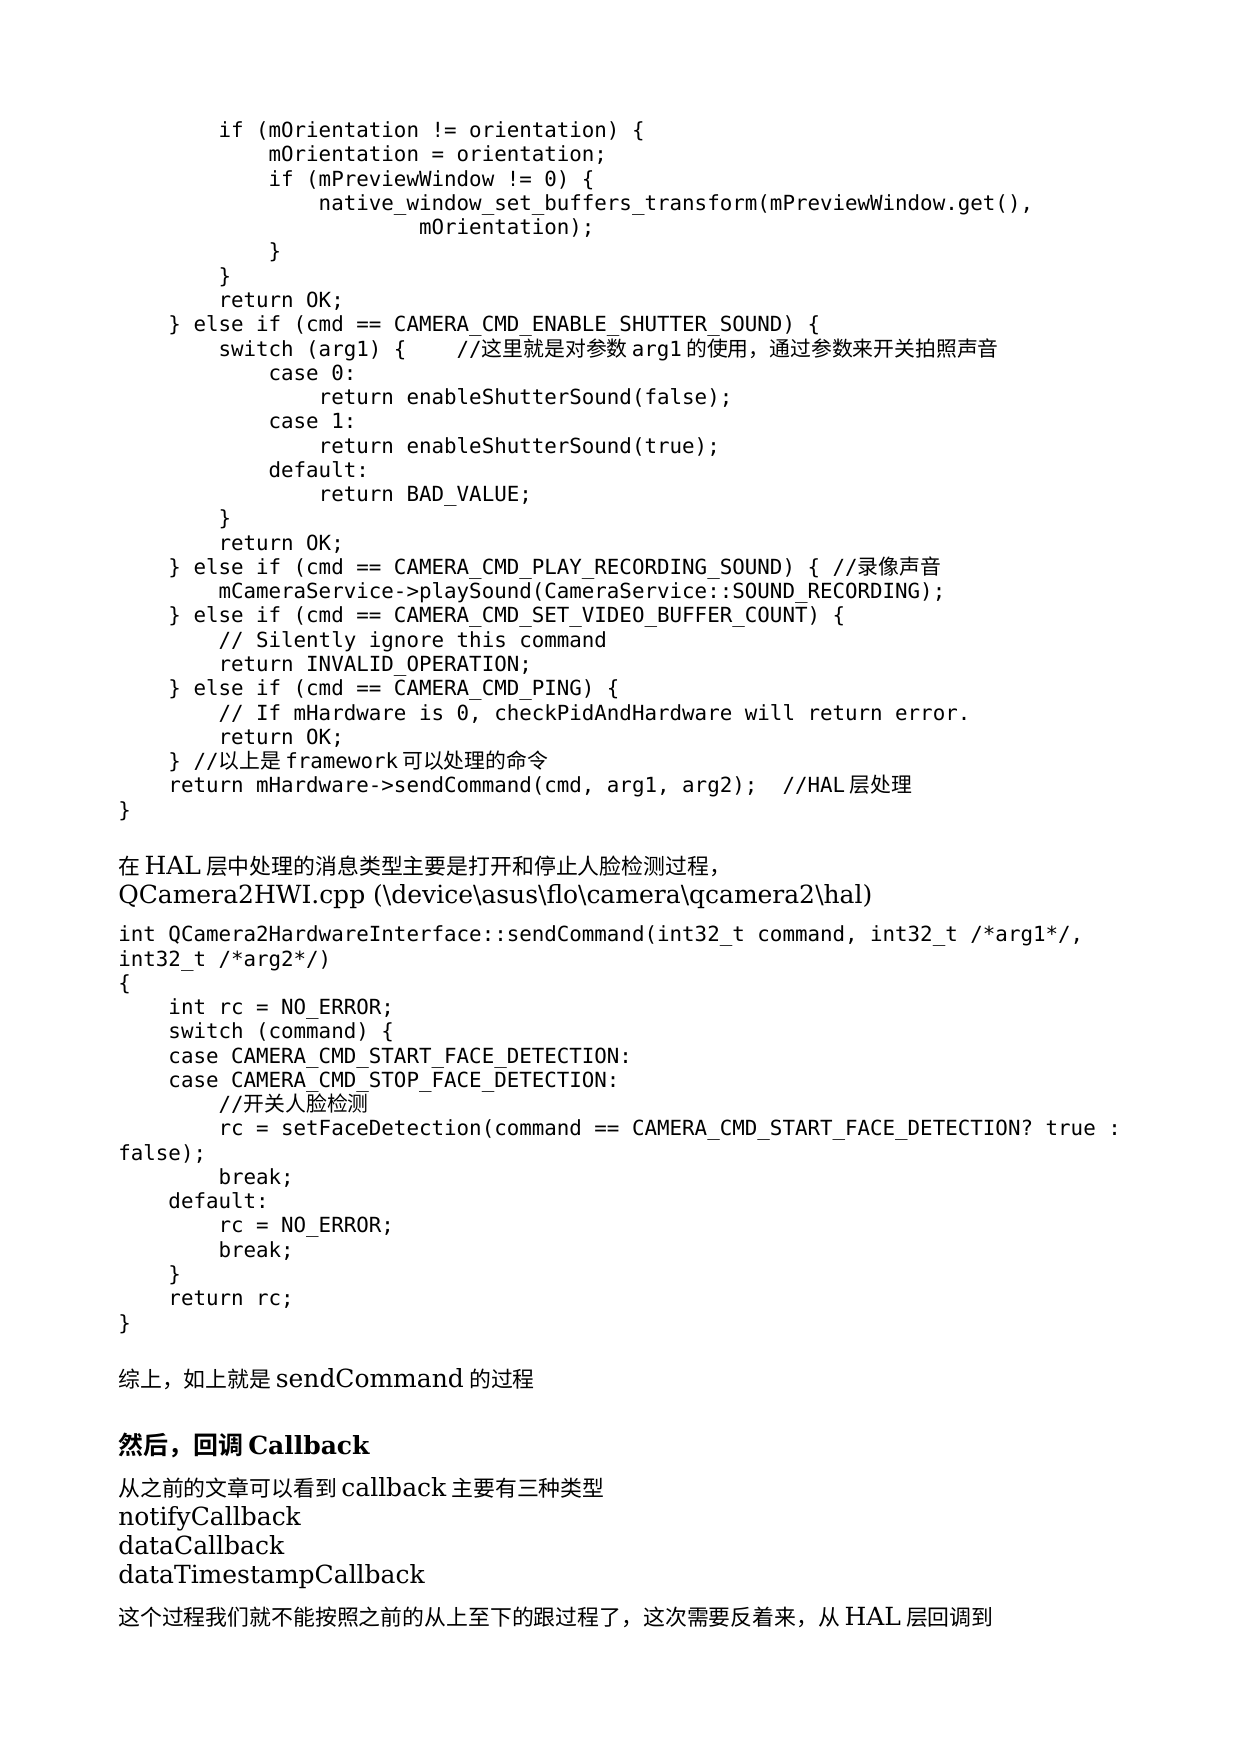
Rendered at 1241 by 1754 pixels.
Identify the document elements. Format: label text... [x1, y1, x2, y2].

text return enableShutterSound(false); [118, 385, 1122, 409]
subtitle 然后，回调Callback [118, 1431, 1122, 1460]
text 在HAL层中处理的消息类型主要是打开和停止人脸检测过程， QCamera2HWI.cpp (\device\asus\flo\camera\qcamera2\hal) [118, 851, 1122, 910]
text break; [118, 1165, 1122, 1189]
text int QCamera2HardwareInterface::sendCommand(int32_t command, int32_t /*arg1*/, int32_t /*arg2*/) [118, 922, 1122, 971]
text rc = NO_ERROR; [118, 1213, 1122, 1238]
text int rc = NO_ERROR; [118, 995, 1122, 1019]
text return BAD_VALUE; [118, 482, 1122, 506]
text switch (command) { [118, 1019, 1122, 1044]
text { [118, 971, 1122, 995]
text 综上，如上就是sendCommand的过程 [118, 1364, 1122, 1393]
text } else if (cmd == CAMERA_CMD_PING) { [118, 676, 1122, 701]
text default: [118, 458, 1122, 482]
text return OK; [118, 288, 1122, 312]
text mOrientation = orientation; [118, 142, 1122, 167]
text break; [118, 1238, 1122, 1262]
text } [118, 798, 1122, 822]
text return mHardware->sendCommand(cmd, arg1, arg2); //HAL层处理 [118, 773, 1122, 798]
text // Silently ignore this command [118, 628, 1122, 652]
text mOrientation); [118, 215, 1122, 239]
text return enableShutterSound(true); [118, 434, 1122, 458]
text default: [118, 1189, 1122, 1213]
text } [118, 264, 1122, 288]
text switch (arg1) { //这里就是对参数arg1的使用，通过参数来开关拍照声音 [118, 337, 1122, 361]
text } //以上是framework可以处理的命令 [118, 749, 1122, 773]
text } else if (cmd == CAMERA_CMD_SET_VIDEO_BUFFER_COUNT) { [118, 603, 1122, 628]
text } else if (cmd == CAMERA_CMD_ENABLE_SHUTTER_SOUND) { [118, 312, 1122, 337]
text mCameraService->playSound(CameraService::SOUND_RECORDING); [118, 579, 1122, 603]
text case 1: [118, 409, 1122, 434]
text 这个过程我们就不能按照之前的从上至下的跟过程了，这次需要反着来，从HAL层回调到 [118, 1602, 1122, 1631]
text } [118, 1311, 1122, 1335]
text return OK; [118, 725, 1122, 749]
text return INVALID_OPERATION; [118, 652, 1122, 676]
text } else if (cmd == CAMERA_CMD_PLAY_RECORDING_SOUND) { //录像声音 [118, 555, 1122, 579]
text } [118, 239, 1122, 264]
text } [118, 1262, 1122, 1286]
text case CAMERA_CMD_START_FACE_DETECTION: [118, 1044, 1122, 1068]
text //开关人脸检测 [118, 1092, 1122, 1116]
text if (mOrientation != orientation) { [118, 118, 1122, 142]
text } [118, 506, 1122, 531]
text // If mHardware is 0, checkPidAndHardware will return error. [118, 701, 1122, 725]
text return rc; [118, 1286, 1122, 1311]
text native_window_set_buffers_transform(mPreviewWindow.get(), [118, 191, 1122, 215]
text case 0: [118, 361, 1122, 385]
text if (mPreviewWindow != 0) { [118, 167, 1122, 191]
text 从之前的文章可以看到callback主要有三种类型 notifyCallback dataCallback dataTimestampCallback [118, 1473, 1122, 1589]
text return OK; [118, 531, 1122, 555]
text rc = setFaceDetection(command == CAMERA_CMD_START_FACE_DETECTION? true : false); [118, 1116, 1122, 1165]
text case CAMERA_CMD_STOP_FACE_DETECTION: [118, 1068, 1122, 1092]
